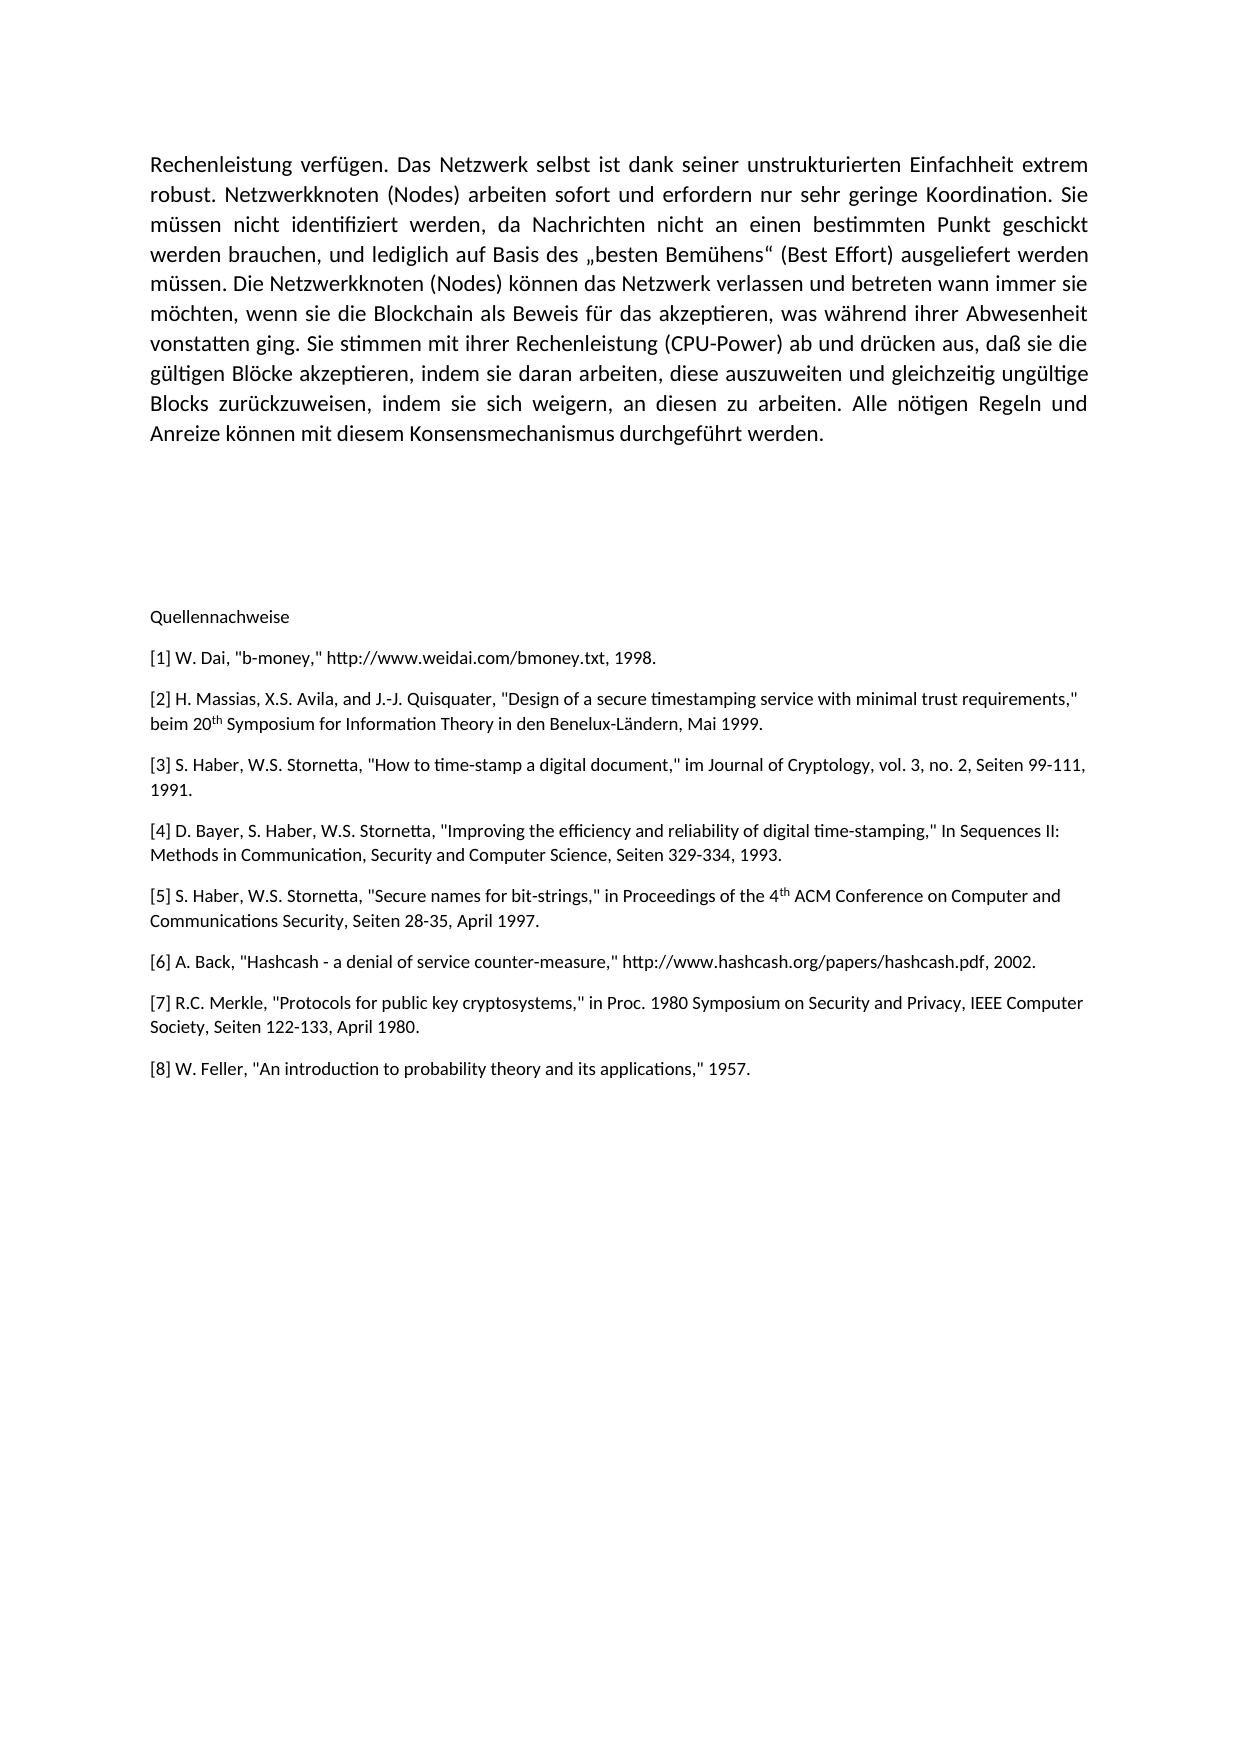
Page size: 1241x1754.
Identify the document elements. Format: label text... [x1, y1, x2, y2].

text [1] W. Dai, "b-money," http://www.weidai.com/bmoney.txt, 1998. [150, 646, 1090, 669]
text [7] R.C. Merkle, "Protocols for public key cryptosystems," in Proc. 1980 Symposium on Security and Privacy, IEEE Computer Society, Seiten 122-133, April 1980. [150, 991, 1090, 1039]
text [5] S. Haber, W.S. Stornetta, "Secure names for bit-strings," in Proceedings of the 4th ACM Conference on Computer and Communications Security, Seiten 28-35, April 1997. [150, 884, 1090, 932]
text [4] D. Bayer, S. Haber, W.S. Stornetta, "Improving the efficiency and reliability of digital time-stamping," In Sequences II: Methods in Communication, Security and Computer Science, Seiten 329-334, 1993. [150, 819, 1090, 866]
text [2] H. Massias, X.S. Avila, and J.-J. Quisquater, "Design of a secure timestamping service with minimal trust requirements," beim 20th Symposium for Information Theory in den Benelux-Ländern, Mai 1999. [150, 688, 1090, 735]
text Rechenleistung verfügen. Das Netzwerk selbst ist dank seiner unstrukturierten Einfachheit extrem robust. Netzwerkknoten (Nodes) arbeiten sofort und erfordern nur sehr geringe Koordination. Sie müssen nicht identifiziert werden, da Nachrichten nicht an einen bestimmten Punkt geschickt werden brauchen, und lediglich auf Basis des „besten Bemühens“ (Best Effort) ausgeliefert werden müssen. Die Netzwerkknoten (Nodes) können das Netzwerk verlassen und betreten wann immer sie möchten, wenn sie die Blockchain als Beweis für das akzeptieren, was während ihrer Abwesenheit vonstatten ging. Sie stimmen mit ihrer Rechenleistung (CPU-Power) ab und drücken aus, daß sie die gültigen Blöcke akzeptieren, indem sie daran arbeiten, diese auszuweiten und gleichzeitig ungültige Blocks zurückzuweisen, indem sie sich weigern, an diesen zu arbeiten. Alle nötigen Regeln und Anreize können mit diesem Konsensmechanismus durchgeführt werden. [150, 150, 1090, 447]
text [8] W. Feller, "An introduction to probability theory and its applications," 1957. [150, 1057, 1090, 1080]
text Quellennachweise [150, 605, 1090, 628]
text [6] A. Back, "Hashcash - a denial of service counter-measure," http://www.hashcash.org/papers/hashcash.pdf, 2002. [150, 950, 1090, 973]
text [3] S. Haber, W.S. Stornetta, "How to time-stamp a digital document," im Journal of Cryptology, vol. 3, no. 2, Seiten 99-111, 1991. [150, 753, 1090, 801]
